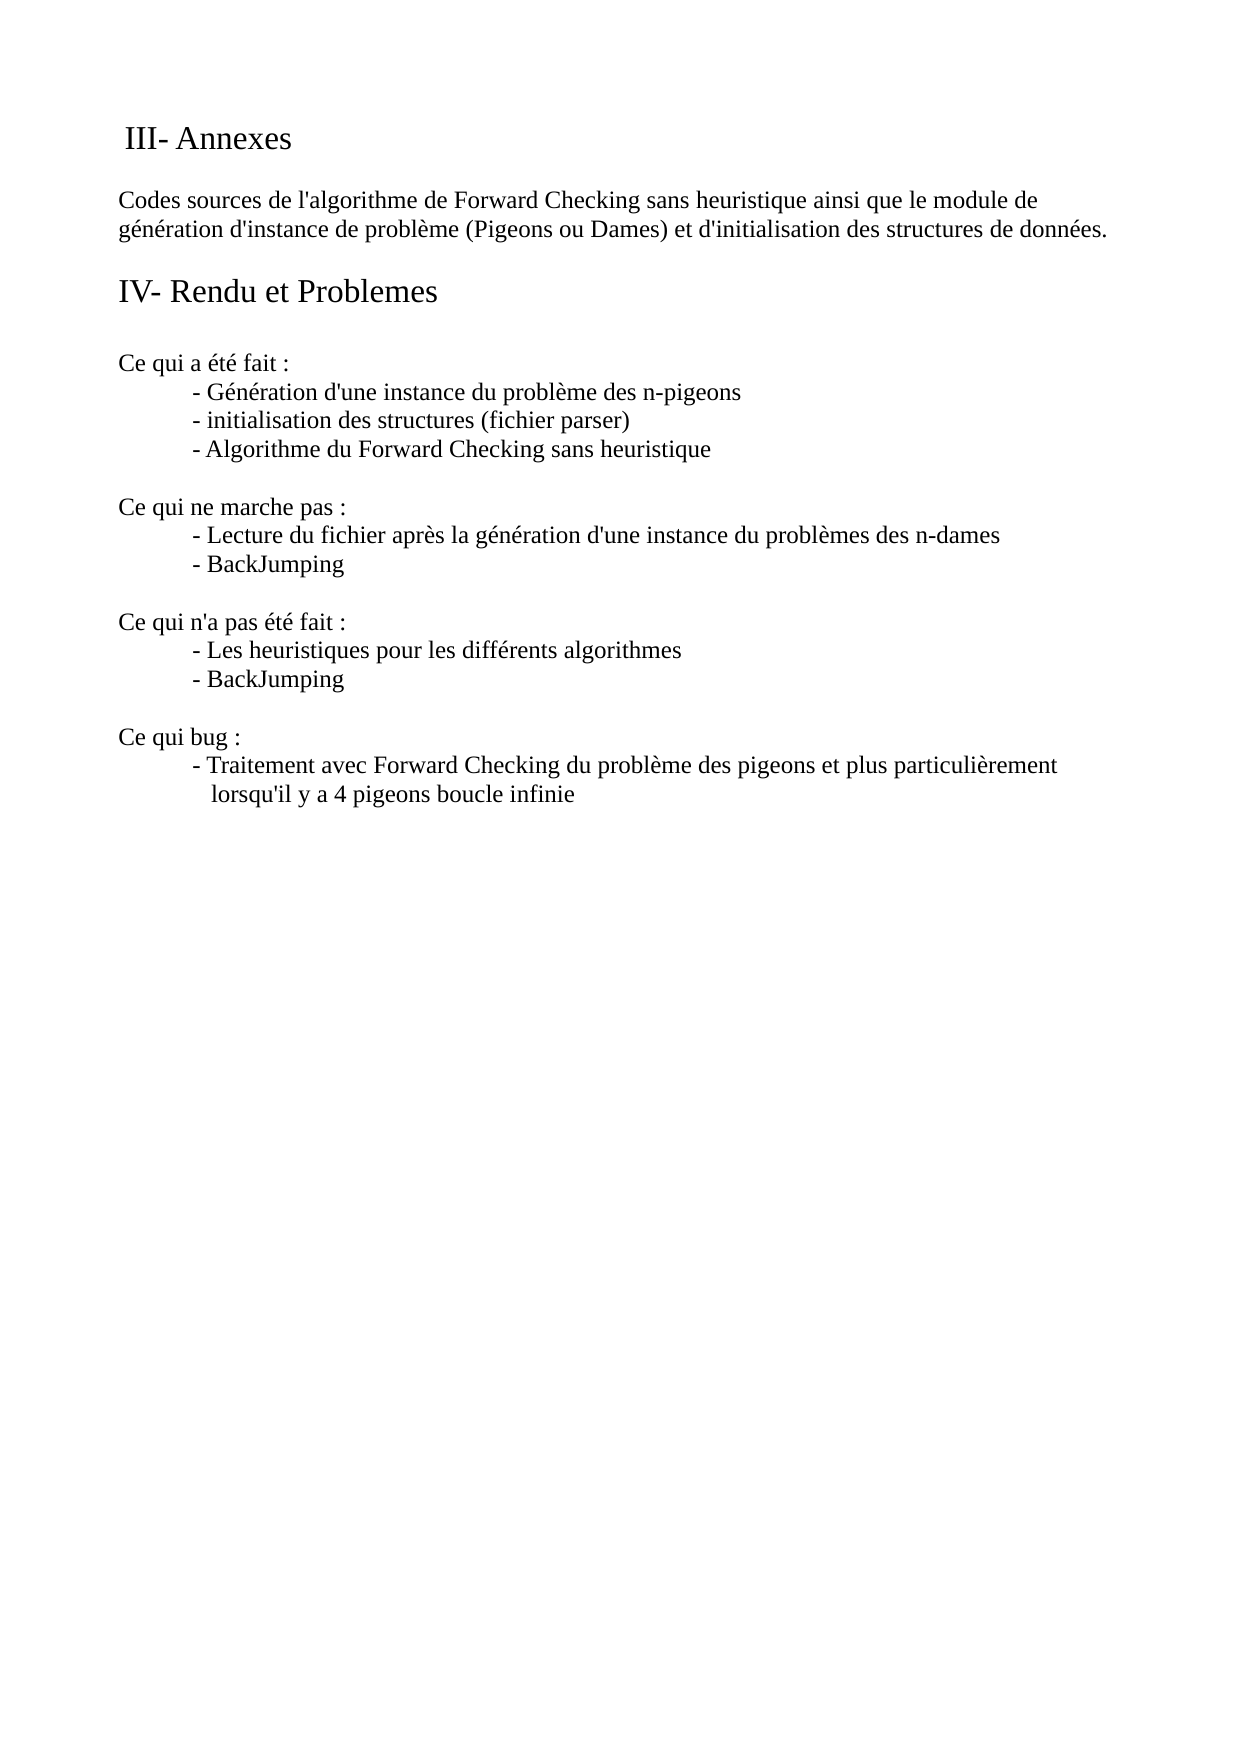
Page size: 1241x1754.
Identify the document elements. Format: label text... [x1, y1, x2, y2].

text Ce qui n'a pas été fait : [118, 607, 1122, 636]
text - Algorithme du Forward Checking sans heuristique [118, 434, 1122, 463]
text Ce qui ne marche pas : [118, 492, 1122, 521]
text IV- Rendu et Problemes [118, 271, 1122, 310]
text - BackJumping [118, 664, 1122, 693]
text - BackJumping [118, 549, 1122, 578]
text Codes sources de l'algorithme de Forward Checking sans heuristique ainsi que le module de génération d'instance de problème (Pigeons ou Dames) et d'initialisation des structures de données. [118, 185, 1122, 243]
text - Lecture du fichier après la génération d'une instance du problèmes des n-dames [118, 521, 1122, 549]
text - Traitement avec Forward Checking du problème des pigeons et plus particulièrement lorsqu'il y a 4 pigeons boucle infinie [118, 751, 1122, 808]
text - initialisation des structures (fichier parser) [118, 406, 1122, 434]
text Ce qui a été fait : [118, 348, 1122, 377]
text - Les heuristiques pour les différents algorithmes [118, 636, 1122, 664]
text III- Annexes [118, 118, 1122, 156]
text Ce qui bug : [118, 722, 1122, 751]
text - Génération d'une instance du problème des n-pigeons [118, 377, 1122, 406]
